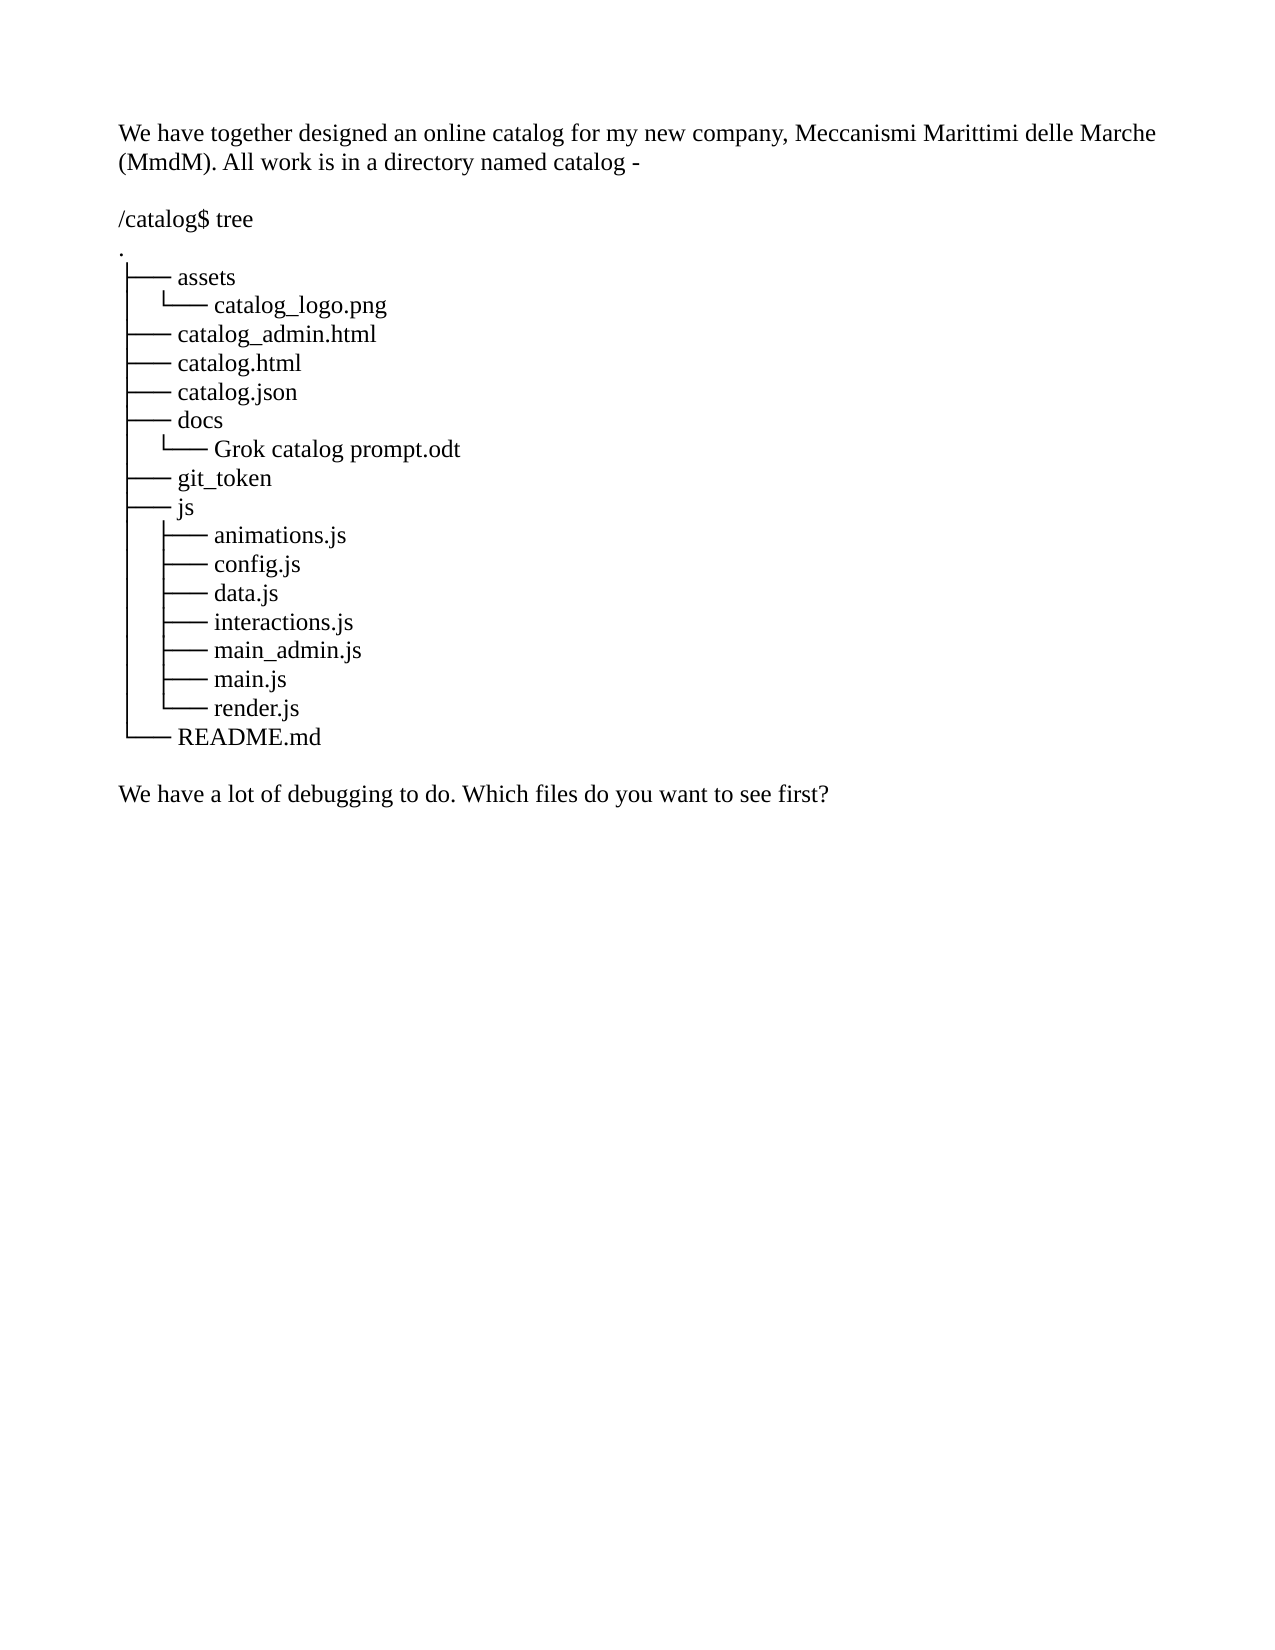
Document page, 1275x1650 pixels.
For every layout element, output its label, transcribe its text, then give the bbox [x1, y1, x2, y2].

text ├── assets [128, 262, 1157, 291]
text │ └── render.js [128, 693, 1157, 722]
text │ ├── main.js [128, 664, 162, 693]
text └── README.md [118, 722, 1157, 751]
text │ └── Grok catalog prompt.odt [128, 434, 1157, 463]
text We have a lot of debugging to do. Which files do you want to see first? [118, 779, 1157, 808]
text ├── git_token [128, 463, 1157, 492]
text │ ├── interactions.js [164, 607, 1157, 636]
text ├── catalog_admin.html [128, 319, 1157, 348]
text We have together designed an online catalog for my new company, Meccanismi Marittimi delle Marche (MmdM). All work is in a directory named catalog - /catalog$ tree [118, 118, 1157, 233]
text ├── catalog.html [128, 348, 1157, 377]
text │ └── catalog_logo.png [128, 291, 1157, 319]
text │ ├── animations.js [164, 521, 1157, 549]
text ├── js [118, 492, 126, 521]
text ├── js [128, 492, 1157, 521]
text │ ├── data.js [128, 578, 162, 607]
text . [118, 233, 1157, 262]
text │ ├── config.js [164, 549, 1157, 578]
text ├── docs [118, 406, 126, 434]
text ├── catalog.json [128, 377, 1157, 406]
text ├── assets [118, 262, 126, 291]
text │ ├── data.js [164, 578, 1157, 607]
text │ ├── main_admin.js [128, 636, 162, 664]
text │ ├── main.js [164, 664, 1157, 693]
text │ ├── animations.js [128, 521, 162, 549]
text │ ├── main_admin.js [164, 636, 1157, 664]
text ├── docs [128, 406, 1157, 434]
text │ ├── interactions.js [128, 607, 162, 636]
text │ ├── config.js [128, 549, 162, 578]
